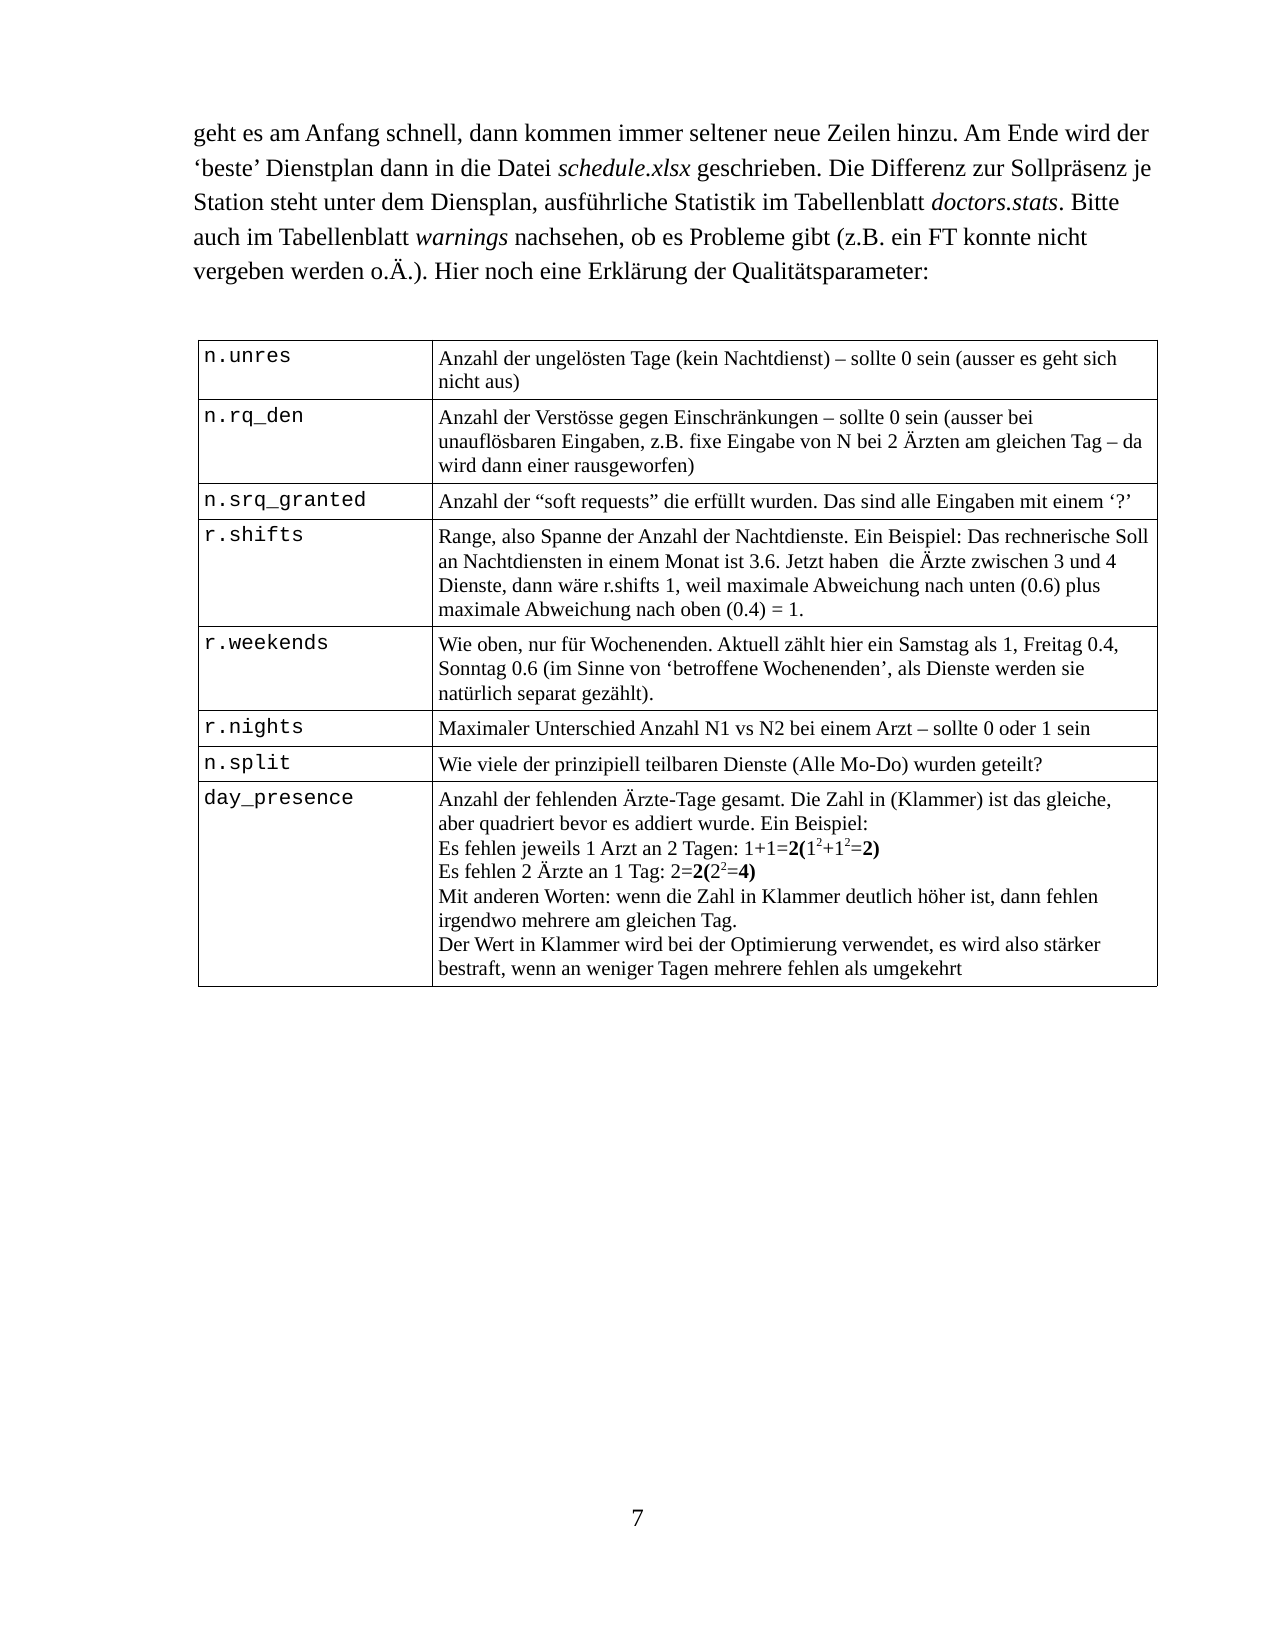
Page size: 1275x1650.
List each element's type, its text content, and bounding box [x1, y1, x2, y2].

table_cell Anzahl der Verstösse gegen Einschränkungen – sollte 0 sein (ausser bei unauflösbaren Eingaben, z.B. fixe Eingabe von N bei 2 Ärzten am gleichen Tag – da wird dann einer rausgeworfen) [433, 400, 1157, 483]
table_cell n.srq_granted [199, 484, 432, 519]
table_cell r.weekends [199, 627, 432, 710]
table_cell Wie oben, nur für Wochenenden. Aktuell zählt hier ein Samstag als 1, Freitag 0.4, Sonntag 0.6 (im Sinne von ‘betroffene Wochenenden’, als Dienste werden sie natürlich separat gezählt). [433, 627, 1157, 710]
list geht es am Anfang schnell, dann kommen immer seltener neue Zeilen hinzu. Am Ende wird der ‘beste’ Dienstplan dann in die Datei schedule.xlsx geschrieben. Die Differenz zur Sollpräsenz je Station steht unter dem Diensplan, ausführliche Statistik im Tabellenblatt doctors.stats. Bitte auch im Tabellenblatt warnings nachsehen, ob es Probleme gibt (z.B. ein FT konnte nicht vergeben werden o.Ä.). Hier noch eine Erklärung der Qualitätsparameter: [156, 118, 1157, 319]
table_header Anzahl der ungelösten Tage (kein Nachtdienst) – sollte 0 sein (ausser es geht sich nicht aus) [433, 341, 1157, 399]
table_cell n.split [199, 747, 432, 781]
table_cell Maximaler Unterschied Anzahl N1 vs N2 bei einem Arzt – sollte 0 oder 1 sein [433, 711, 1157, 746]
table_cell n.rq_den [199, 400, 432, 483]
table_cell Anzahl der “soft requests” die erfüllt wurden. Das sind alle Eingaben mit einem ‘?’ [433, 484, 1157, 519]
table_header n.unres [199, 341, 432, 399]
table_cell day_presence [199, 782, 432, 986]
table_cell Anzahl der fehlenden Ärzte-Tage gesamt. Die Zahl in (Klammer) ist das gleiche, aber quadriert bevor es addiert wurde. Ein Beispiel: Es fehlen jeweils 1 Arzt an 2 Tagen: 1+1=2(12+12=2) Es fehlen 2 Ärzte an 1 Tag: 2=2(22=4) Mit anderen Worten: wenn die Zahl in Klammer deutlich höher ist, dann fehlen irgendwo mehrere am gleichen Tag. Der Wert in Klammer wird bei der Optimierung verwendet, es wird also stärker bestraft, wenn an weniger Tagen mehrere fehlen als umgekehrt [433, 782, 1157, 986]
table_cell r.nights [199, 711, 432, 746]
table_cell r.shifts [199, 520, 432, 626]
table_cell Range, also Spanne der Anzahl der Nachtdienste. Ein Beispiel: Das rechnerische Soll an Nachtdiensten in einem Monat ist 3.6. Jetzt haben die Ärzte zwischen 3 und 4 Dienste, dann wäre r.shifts 1, weil maximale Abweichung nach unten (0.6) plus maximale Abweichung nach oben (0.4) = 1. [433, 520, 1157, 626]
table_cell Wie viele der prinzipiell teilbaren Dienste (Alle Mo-Do) wurden geteilt? [433, 747, 1157, 781]
